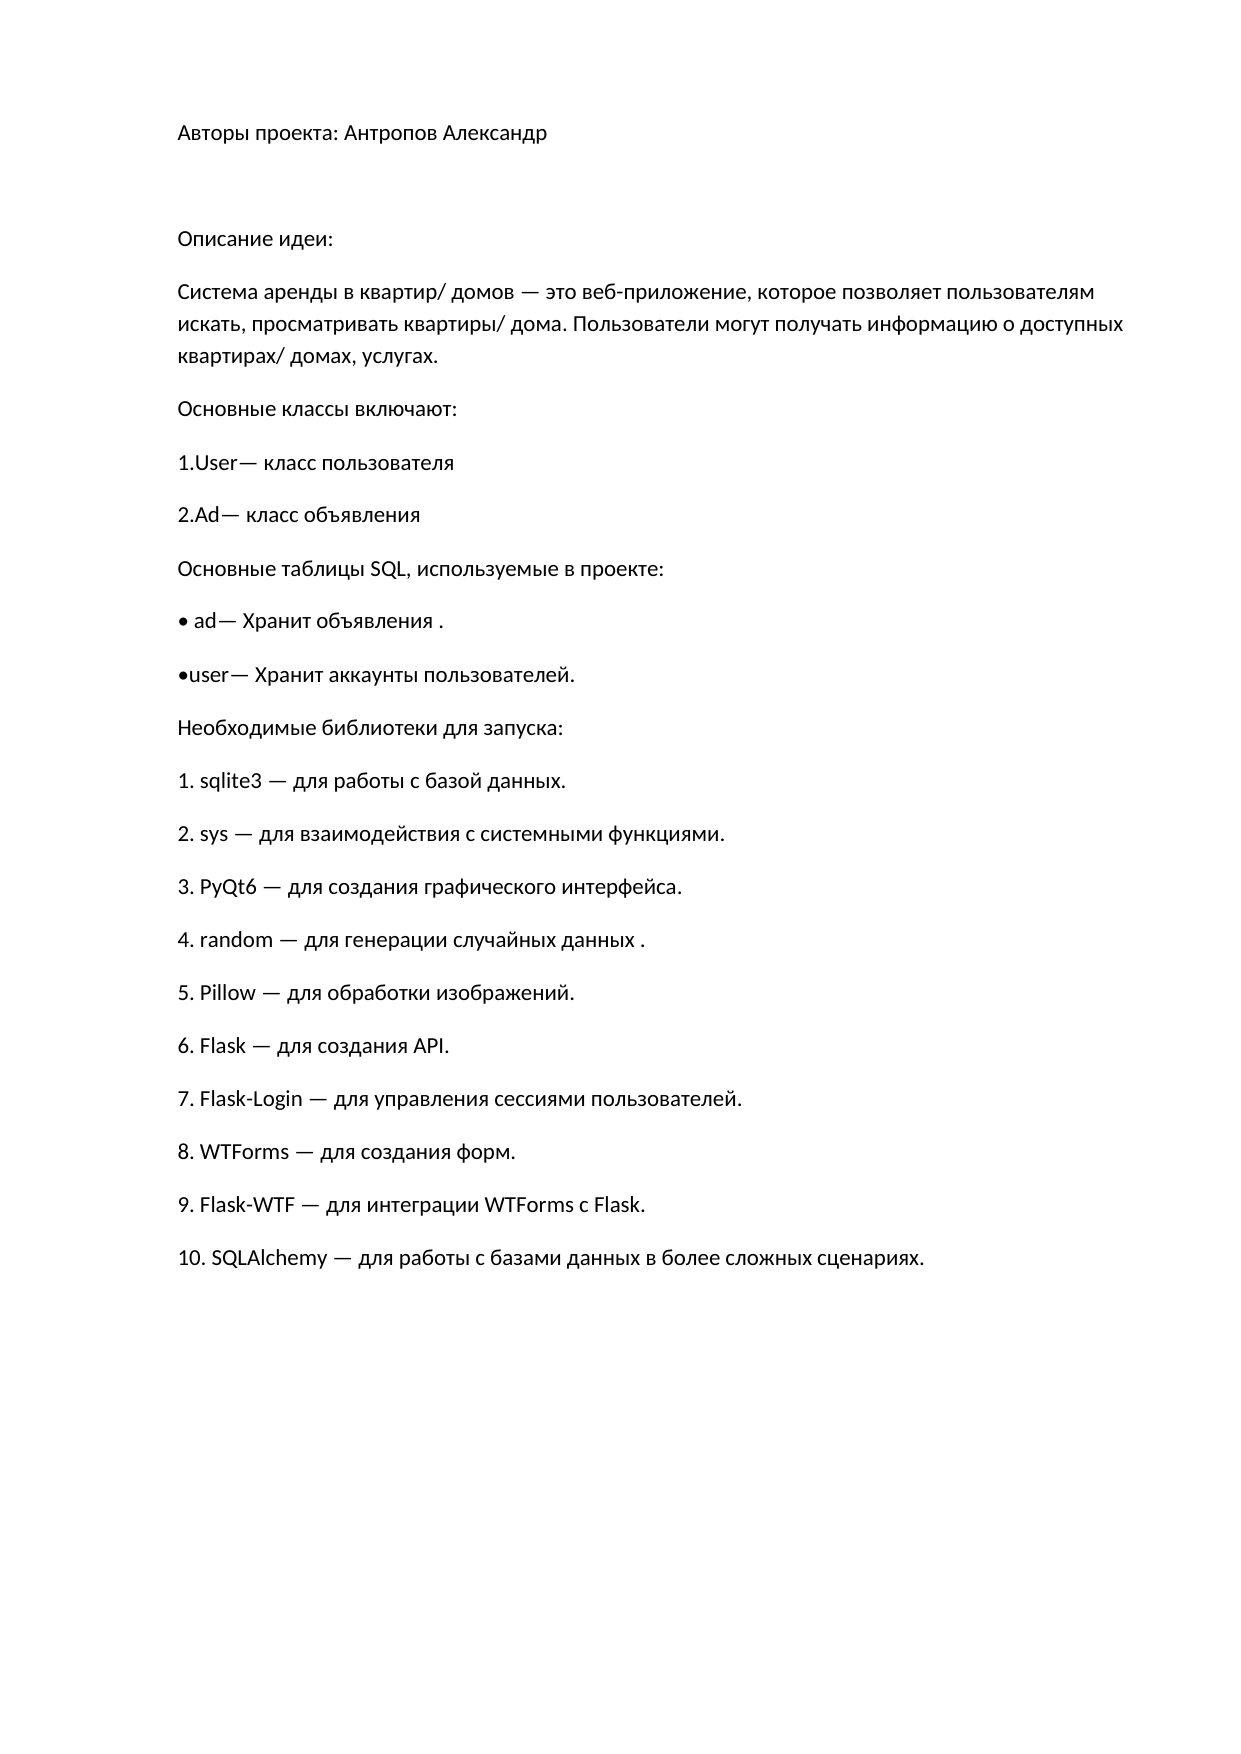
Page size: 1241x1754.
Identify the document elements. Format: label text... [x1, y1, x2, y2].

text Основные таблицы SQL, используемые в проекте: [177, 554, 1152, 582]
text 7. Flask-Login — для управления сессиями пользователей. [177, 1084, 1152, 1112]
text Необходимые библиотеки для запуска: [177, 713, 1152, 741]
text 6. Flask — для создания API. [177, 1031, 1152, 1059]
text •user— Хранит аккаунты пользователей. [177, 660, 1152, 688]
text 3. PyQt6 — для создания графического интерфейса. [177, 872, 1152, 900]
text Описание идеи: [177, 224, 1152, 252]
text 5. Pillow — для обработки изображений. [177, 978, 1152, 1006]
text 1. sqlite3 — для работы с базой данных. [177, 766, 1152, 794]
text Система аренды в квартир/ домов — это веб-приложение, которое позволяет пользователям искать, просматривать квартиры/ дома. Пользователи могут получать информацию о доступных квартирах/ домах, услугах. [177, 277, 1152, 369]
text 2. sys — для взаимодействия с системными функциями. [177, 819, 1152, 847]
text • ad— Хранит объявления . [177, 607, 1152, 635]
text 1.User— класс пользователя [177, 448, 1152, 476]
text 8. WTForms — для создания форм. [177, 1137, 1152, 1165]
text 10. SQLAlchemy — для работы с базами данных в более сложных сценариях. [177, 1243, 1152, 1271]
text 4. random — для генерации случайных данных . [177, 925, 1152, 953]
text Авторы проекта: Антропов Александр [177, 118, 1152, 146]
text 2.Ad— класс объявления [177, 501, 1152, 529]
text 9. Flask-WTF — для интеграции WTForms с Flask. [177, 1190, 1152, 1218]
text Основные классы включают: [177, 394, 1152, 423]
